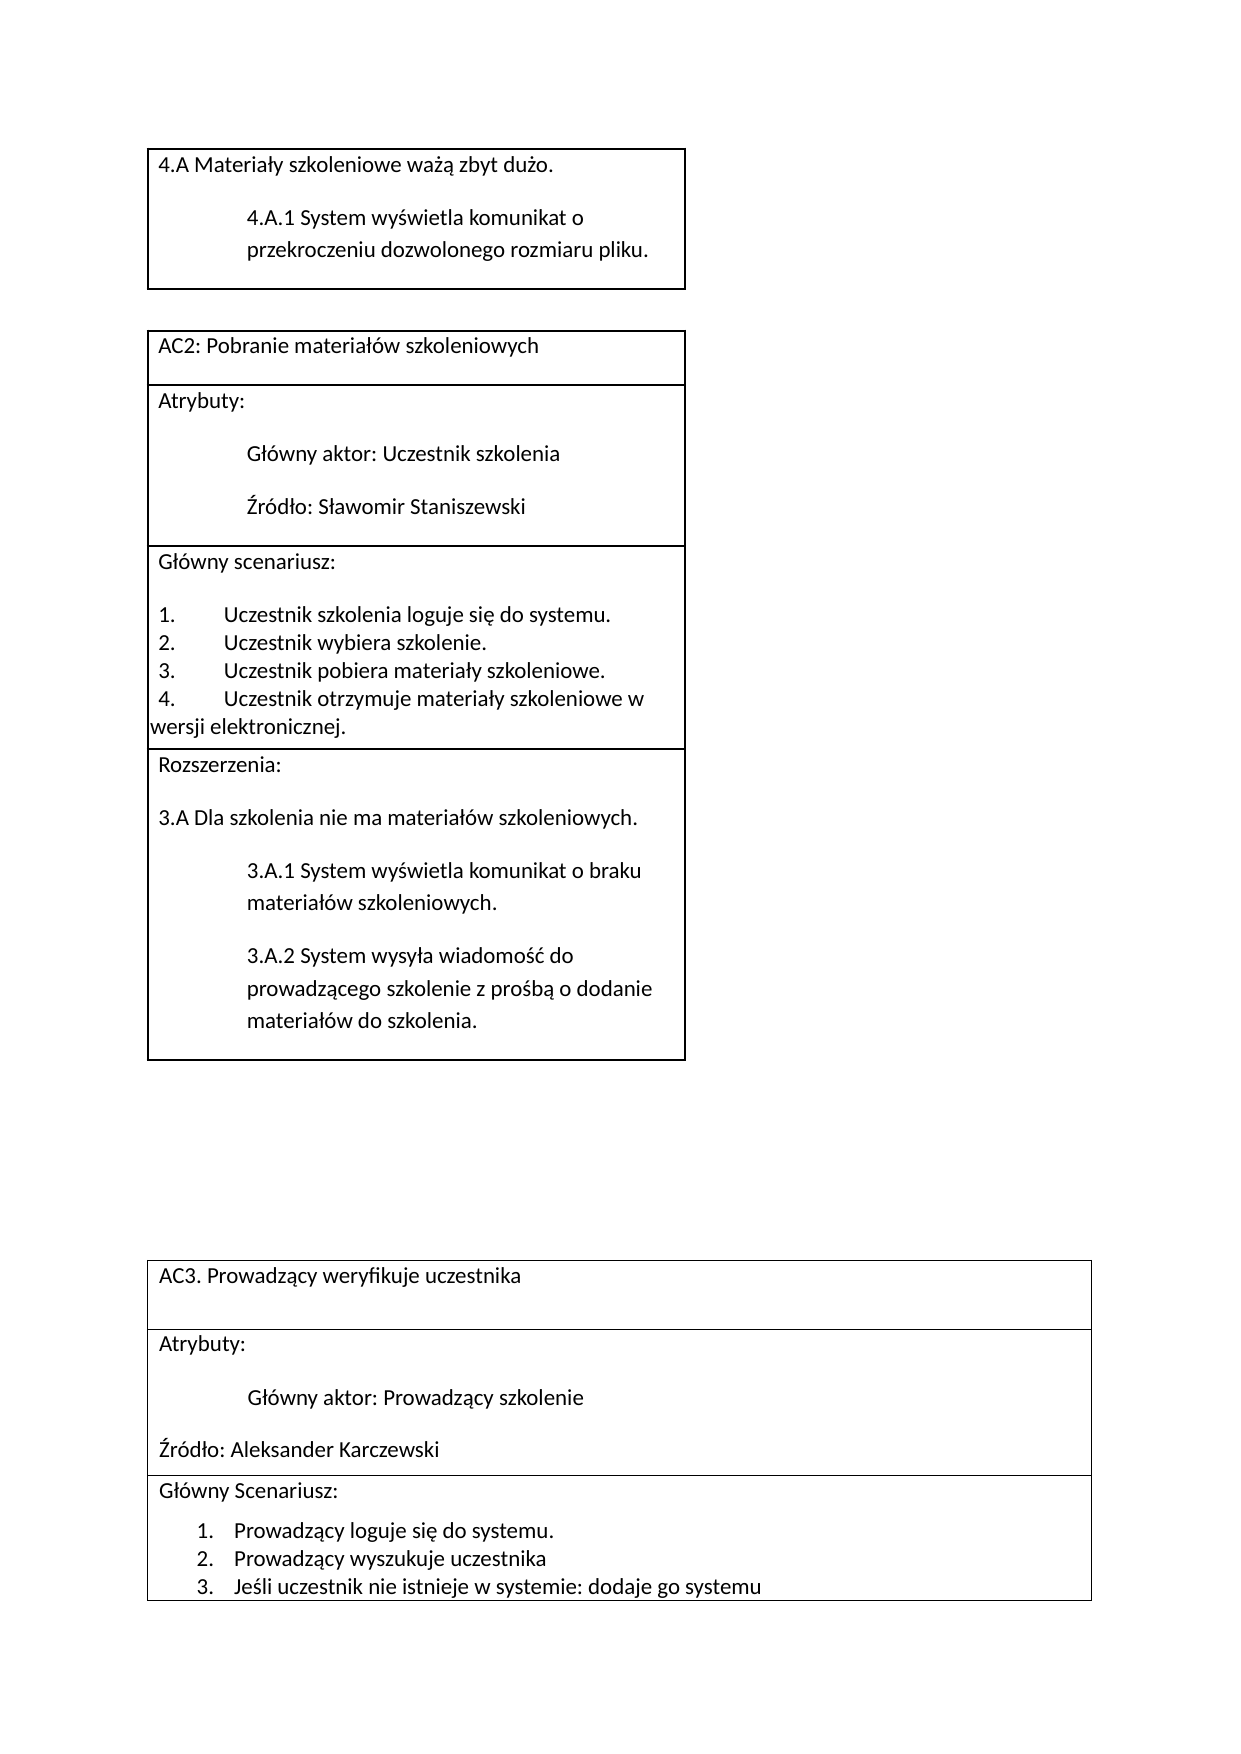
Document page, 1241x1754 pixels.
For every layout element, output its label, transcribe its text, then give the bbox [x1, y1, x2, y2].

table_cell Główny Scenariusz: Prowadzący loguje się do systemu. Prowadzący wyszukuje uczestnika Jeśli uczestnik nie istnieje w systemie: dodaje go systemu Jeśli uczestnik istnieje w systemie: dodaje go do szkolenia Prowadzący zatwierdza dokonane zmiany. [148, 1476, 1091, 1600]
table_cell Główny scenariusz: Uczestnik szkolenia loguje się do systemu. Uczestnik wybiera szkolenie. Uczestnik pobiera materiały szkoleniowe. Uczestnik otrzymuje materiały szkoleniowe w wersji elektronicznej. [149, 547, 684, 748]
table_cell Atrybuty: Główny aktor: Uczestnik szkolenia Źródło: Sławomir Staniszewski [149, 386, 684, 545]
table_cell Atrybuty: Główny aktor: Prowadzący szkolenie Źródło: Aleksander Karczewski [148, 1330, 1091, 1475]
table_cell 4.A Materiały szkoleniowe ważą zbyt dużo. 4.A.1 System wyświetla komunikat o przekroczeniu dozwolonego rozmiaru pliku. [149, 150, 684, 288]
table_header AC3. Prowadzący weryfikuje uczestnika [148, 1261, 1091, 1328]
table_header AC2: Pobranie materiałów szkoleniowych [149, 332, 684, 384]
table_cell Rozszerzenia: 3.A Dla szkolenia nie ma materiałów szkoleniowych. 3.A.1 System wyświetla komunikat o braku materiałów szkoleniowych. 3.A.2 System wysyła wiadomość do prowadzącego szkolenie z prośbą o dodanie materiałów do szkolenia. [149, 750, 684, 1059]
